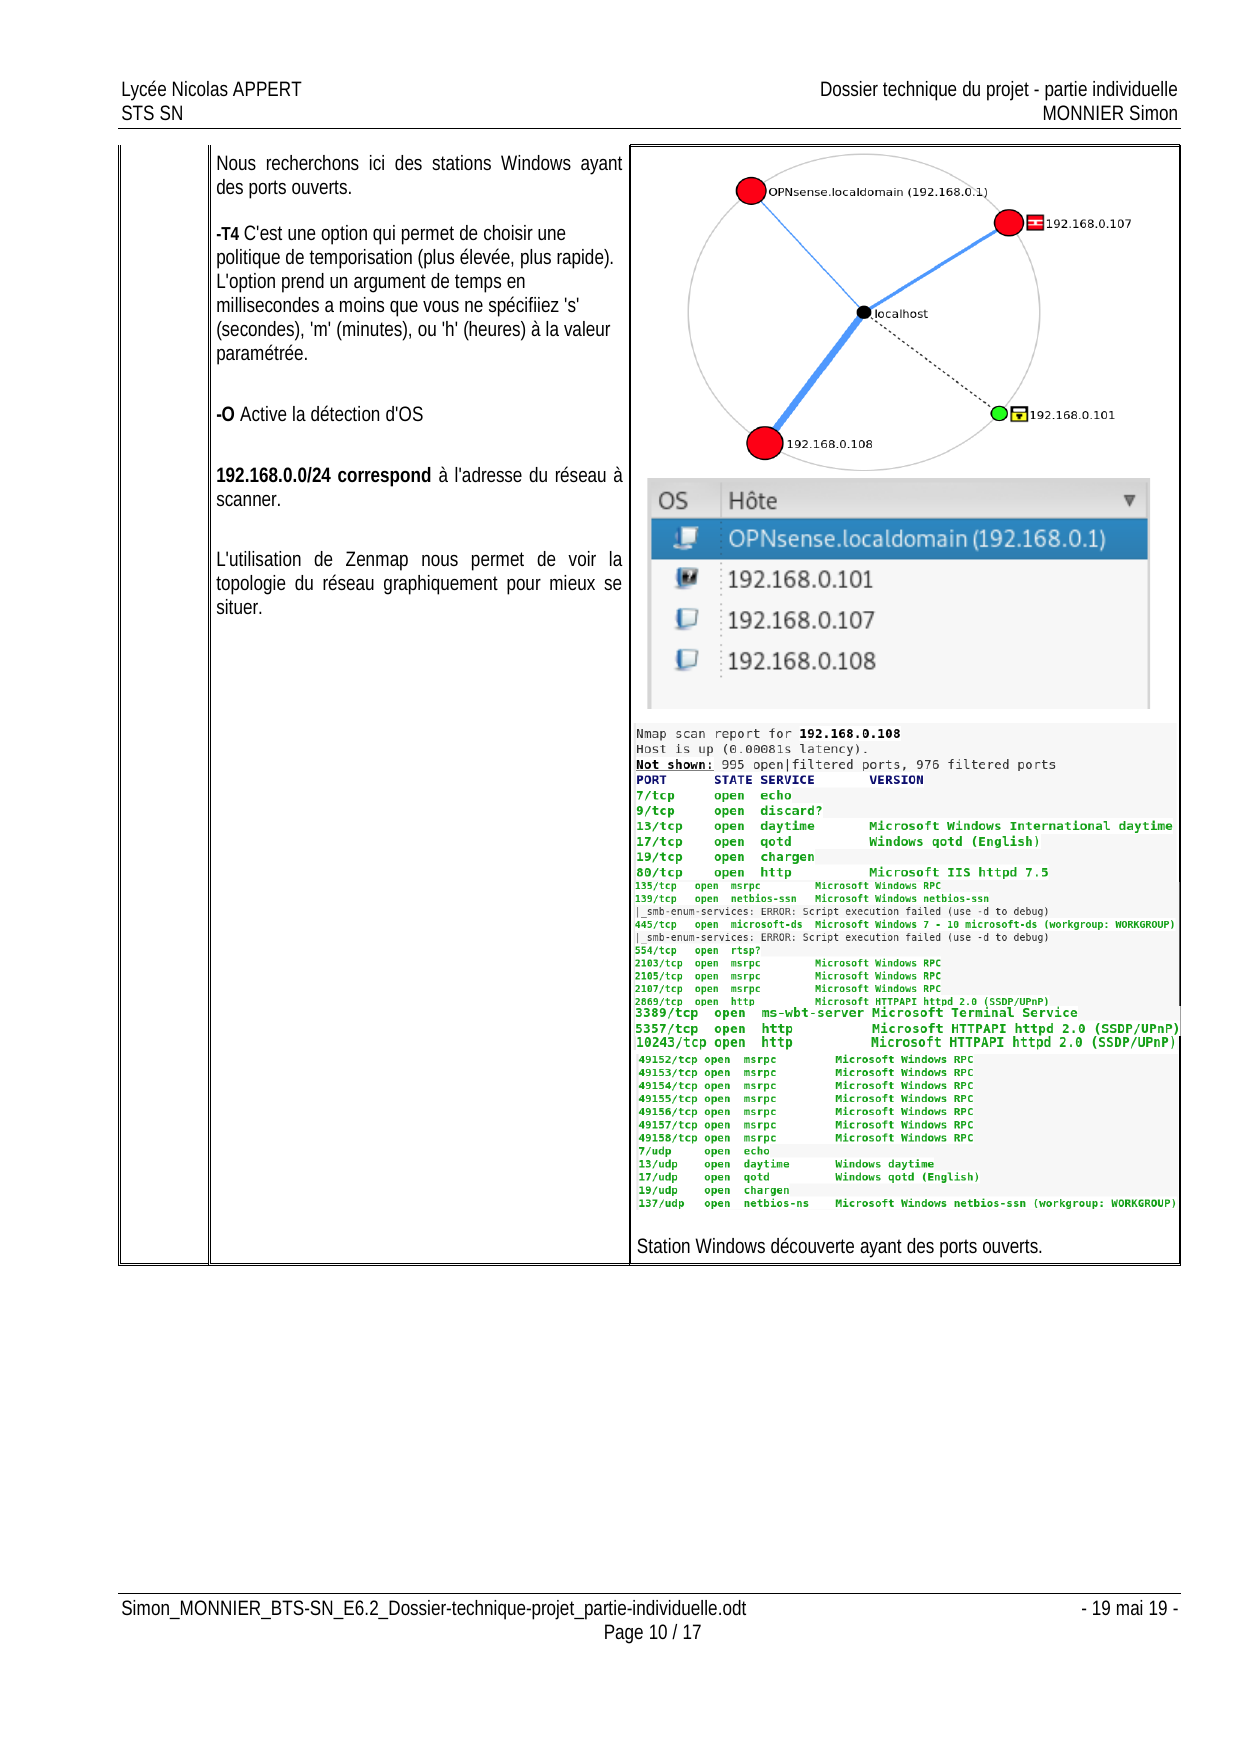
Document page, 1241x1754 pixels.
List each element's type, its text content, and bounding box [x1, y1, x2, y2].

picture [633, 723, 1181, 1050]
picture [636, 1054, 1179, 1210]
table_cell Nous recherchons ici des stations Windows ayant des ports ouverts. -T4 C'est une option qui permet de choisir une politique de temporisation (plus élevée, plus rapide). L'option prend un argument de temps en millisecondes a moins que vous ne spécifiiez 's' (secondes), 'm' (minutes), ou 'h' (heures) à la valeur paramétrée. -O Active la détection d'OS 192.168.0.0/24 correspond à l'adresse du réseau à scanner. L'utilisation de Zenmap nous permet de voir la topologie du réseau graphiquement pour mieux se situer. [211, 145, 629, 1263]
table_cell [121, 145, 208, 1263]
picture [647, 478, 1151, 709]
picture [666, 151, 1143, 475]
table_cell [631, 709, 1179, 723]
table_cell [631, 147, 1179, 708]
table_cell Station Windows découverte ayant des ports ouverts. [631, 724, 1179, 1263]
